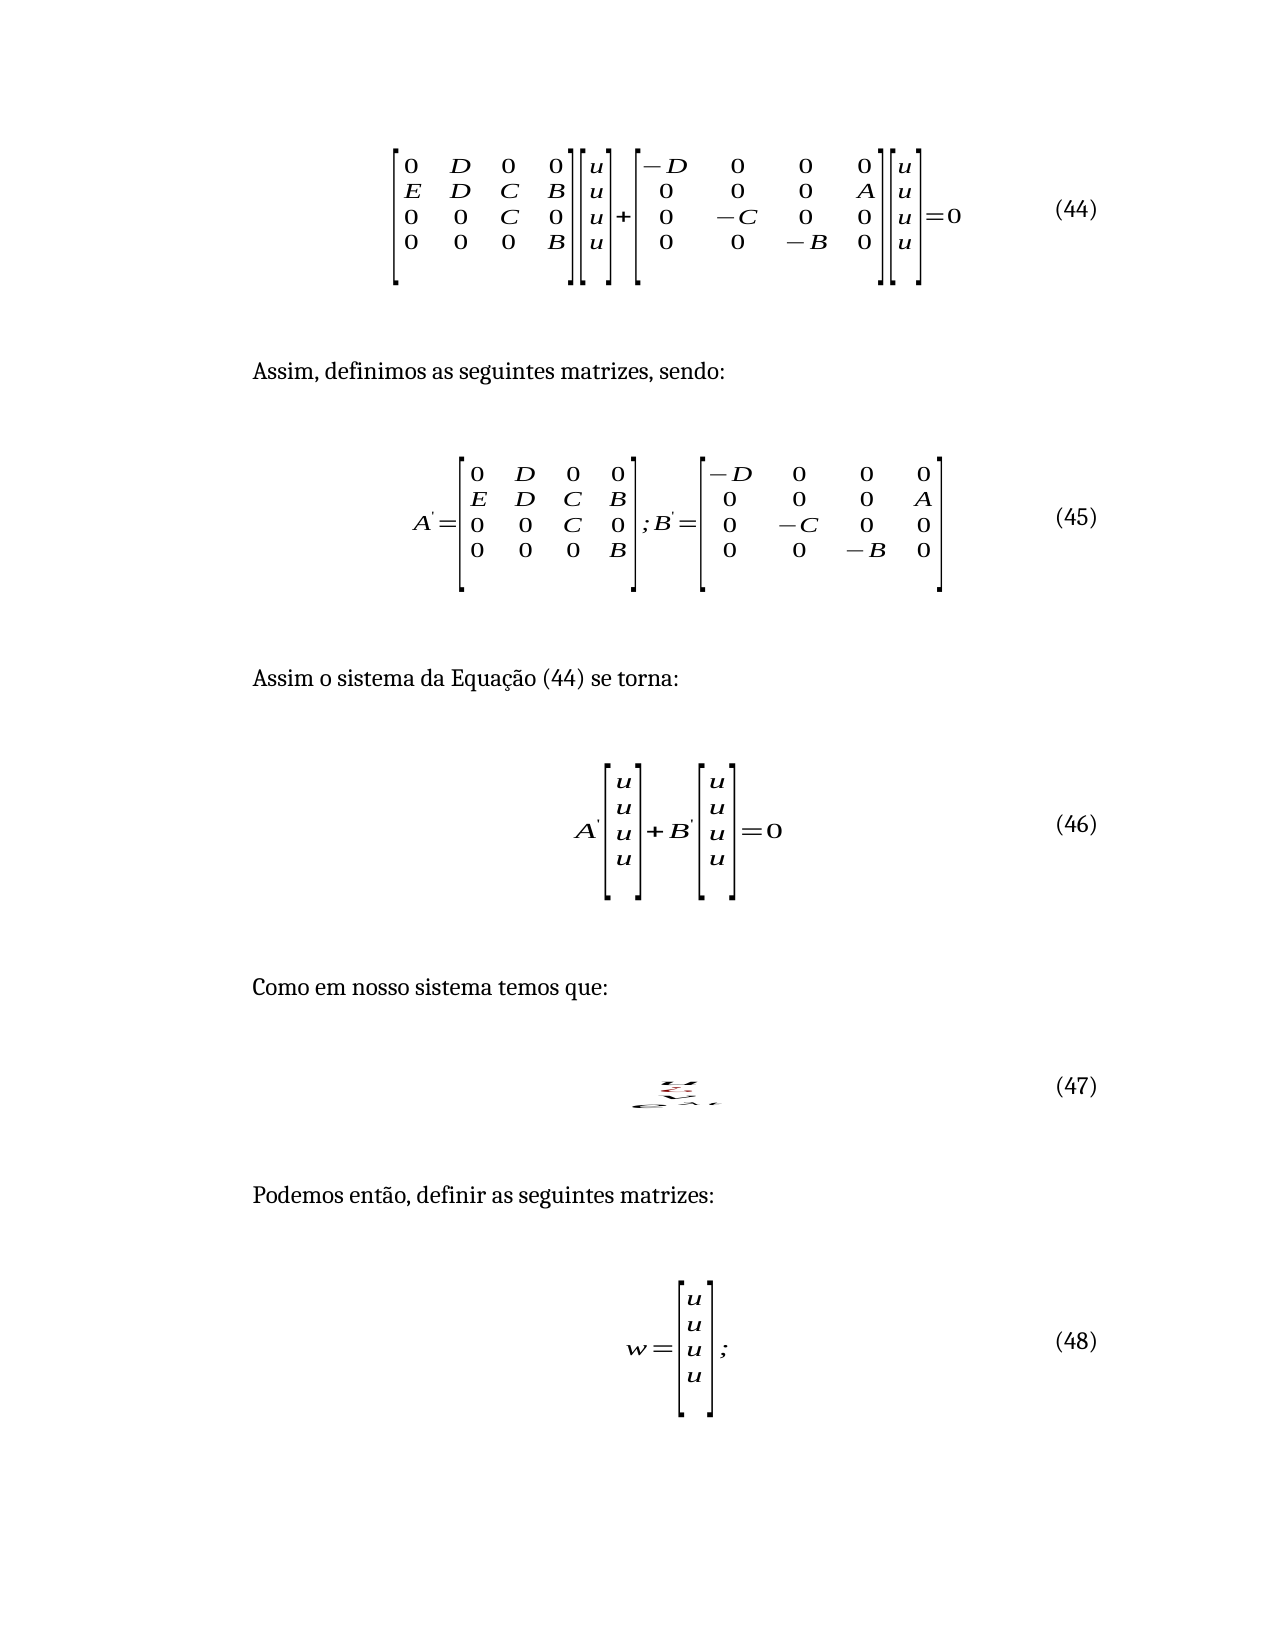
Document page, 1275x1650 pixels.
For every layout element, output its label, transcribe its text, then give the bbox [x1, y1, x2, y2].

text (45) [177, 456, 1098, 594]
text (44) [177, 148, 1098, 287]
text Como em nosso sistema temos que: [177, 973, 1098, 1002]
text Podemos então, definir as seguintes matrizes: [177, 1181, 1098, 1209]
text Assim, definimos as seguintes matrizes, sendo: [177, 357, 1098, 386]
text (48) [177, 1280, 1098, 1419]
text (47) [177, 1072, 1098, 1110]
text Assim o sistema da Equação (44) se torna: [177, 664, 1098, 693]
text (46) [177, 763, 1098, 902]
